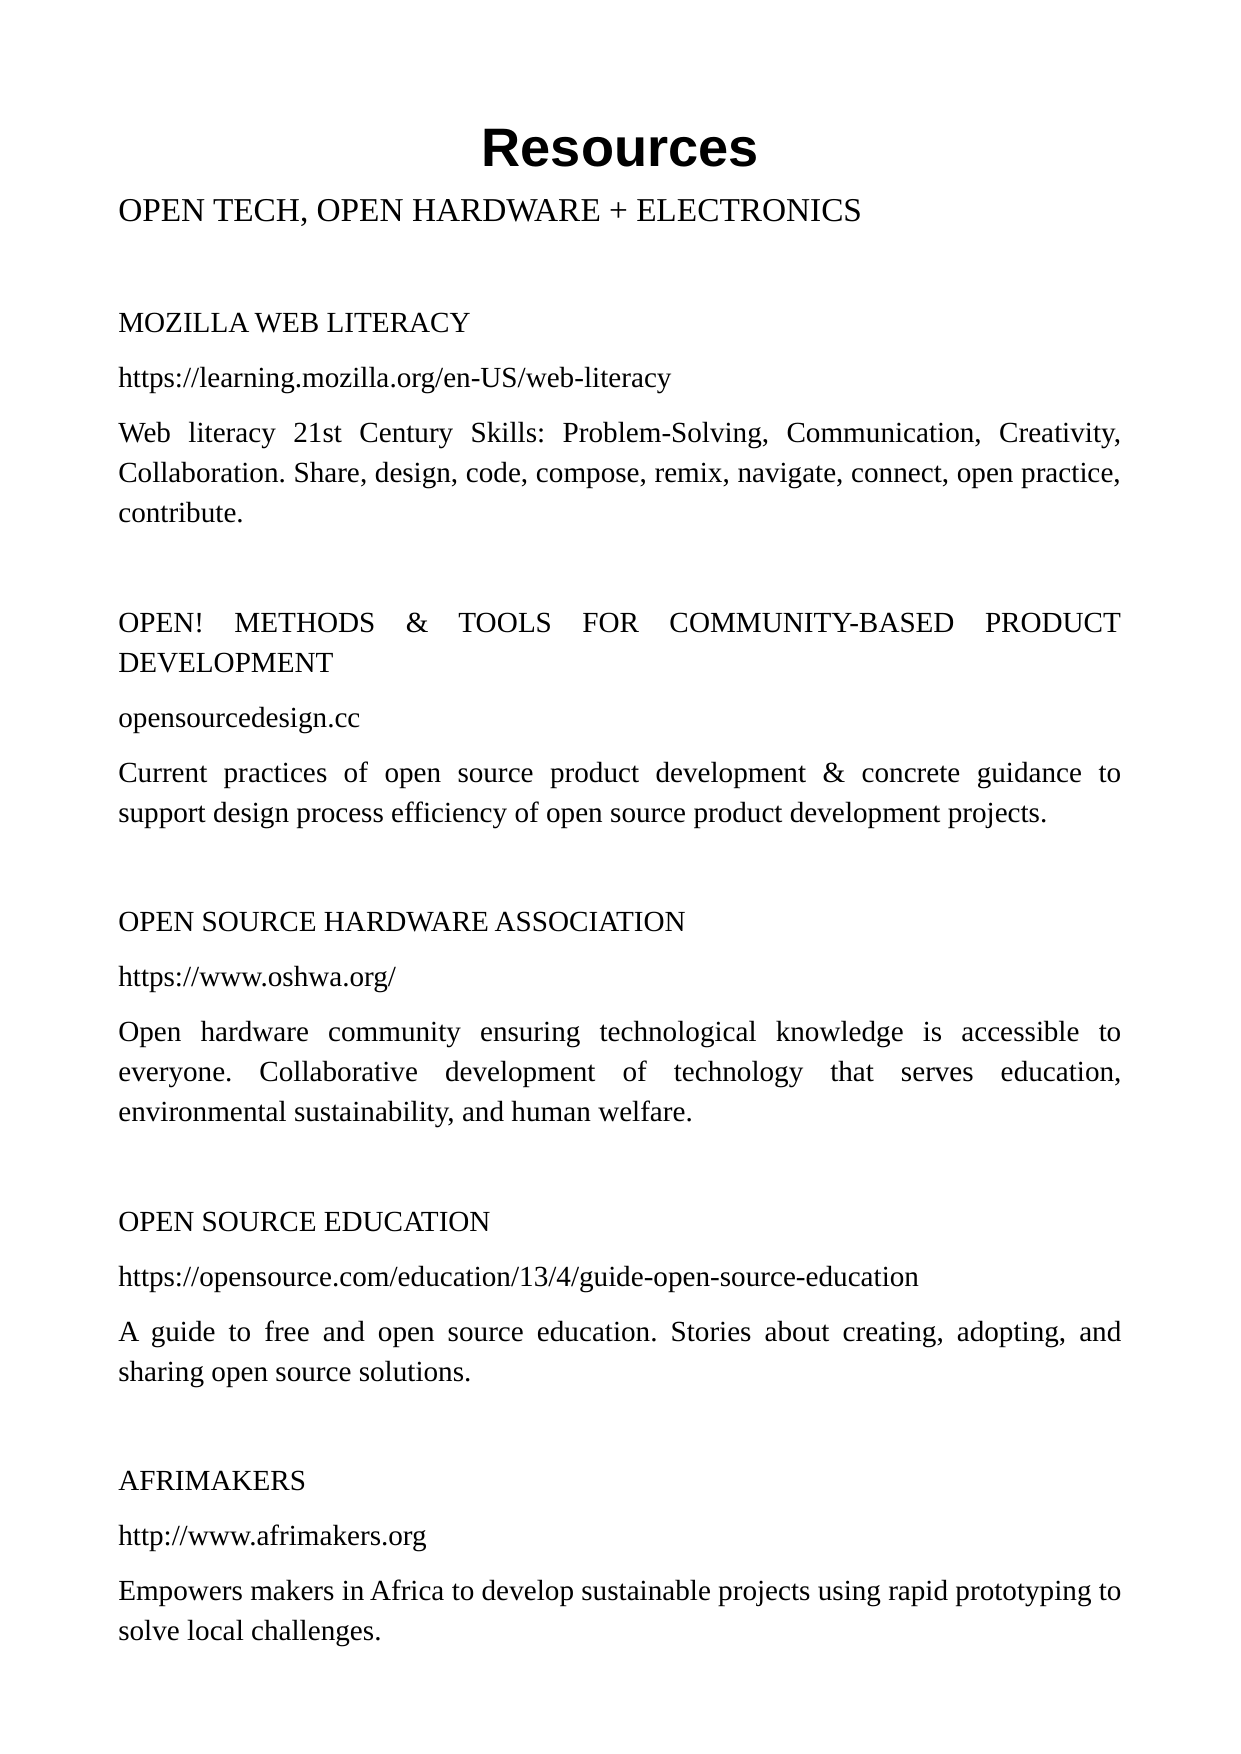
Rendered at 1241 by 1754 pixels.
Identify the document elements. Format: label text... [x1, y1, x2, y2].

text OPEN TECH, OPEN HARDWARE + ELECTRONICS [118, 190, 1122, 228]
text OPEN SOURCE HARDWARE ASSOCIATION [118, 904, 1122, 938]
title Resources [118, 115, 1122, 178]
text http://www.afrimakers.org [118, 1518, 1122, 1552]
text Current practices of open source product development & concrete guidance to support design process efficiency of open source product development projects. [118, 755, 1122, 828]
text MOZILLA WEB LITERACY [118, 305, 1122, 339]
text OPEN SOURCE EDUCATION [118, 1204, 1122, 1238]
text AFRIMAKERS [118, 1463, 1122, 1497]
text https://opensource.com/education/13/4/guide-open-source-education [118, 1259, 1122, 1292]
text opensourcedesign.cc [118, 700, 1122, 733]
text Web literacy 21st Century Skills: Problem-Solving, Communication, Creativity, Collaboration. Share, design, code, compose, remix, navigate, connect, open practice, contribute. [118, 415, 1122, 529]
text https://www.oshwa.org/ [118, 959, 1122, 993]
text Empowers makers in Africa to develop sustainable projects using rapid prototyping to solve local challenges. [118, 1573, 1122, 1647]
text OPEN! METHODS & TOOLS FOR COMMUNITY-BASED PRODUCT DEVELOPMENT [118, 605, 1122, 679]
text A guide to free and open source education. Stories about creating, adopting, and sharing open source solutions. [118, 1314, 1122, 1387]
text Open hardware community ensuring technological knowledge is accessible to everyone. Collaborative development of technology that serves education, environmental sustainability, and human welfare. [118, 1014, 1122, 1128]
text https://learning.mozilla.org/en-US/web-literacy [118, 360, 1122, 394]
